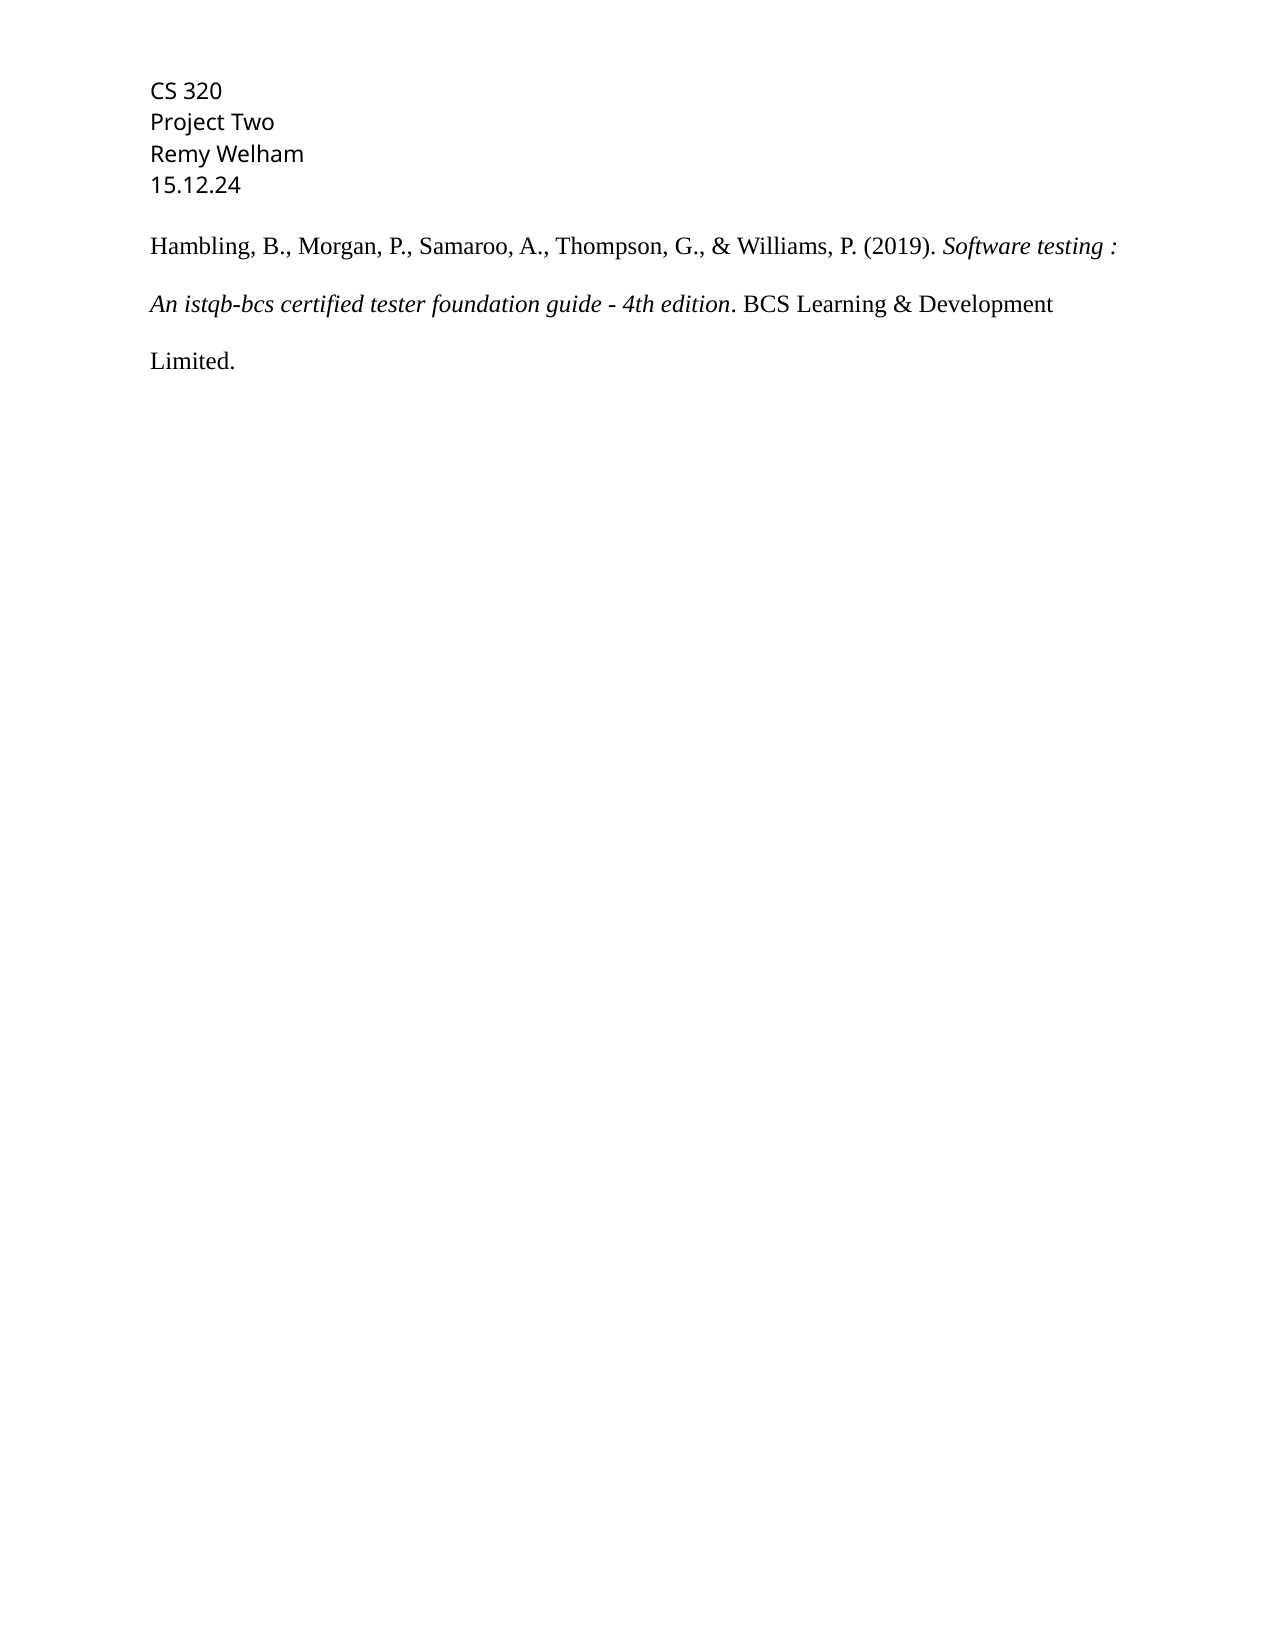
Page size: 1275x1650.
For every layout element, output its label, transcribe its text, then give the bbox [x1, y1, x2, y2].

text Hambling, B., Morgan, P., Samaroo, A., Thompson, G., & Williams, P. (2019). Software testing : An istqb-bcs certified tester foundation guide - 4th edition. BCS Learning & Development Limited. [150, 231, 1125, 375]
